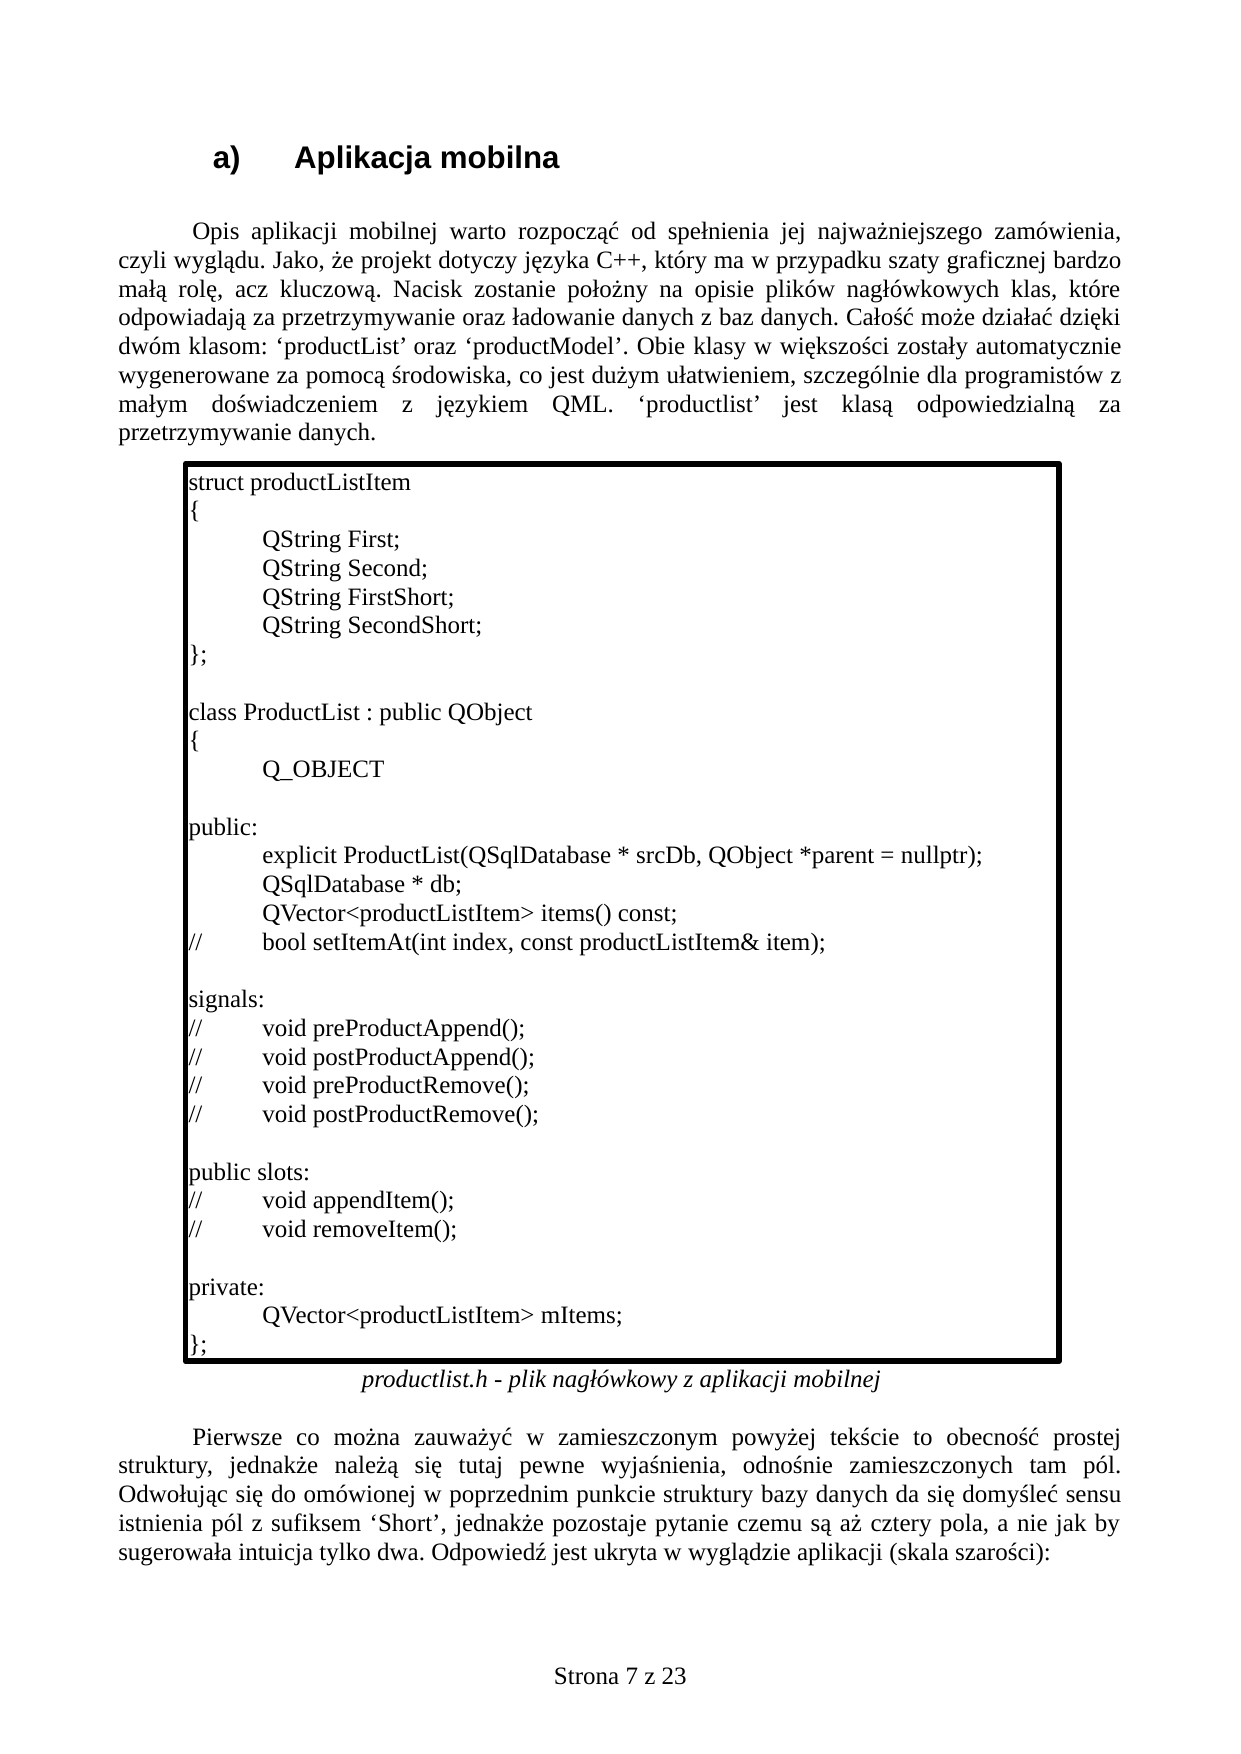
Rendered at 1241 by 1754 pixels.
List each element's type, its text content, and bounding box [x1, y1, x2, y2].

text Opis aplikacji mobilnej warto rozpocząć od spełnienia jej najważniejszego zamówienia, czyli wyglądu. Jako, że projekt dotyczy języka C++, który ma w przypadku szaty graficznej bardzo małą rolę, acz kluczową. Nacisk zostanie położny na opisie plików nagłówkowych klas, które odpowiadają za przetrzymywanie oraz ładowanie danych z baz danych. Całość może działać dzięki dwóm klasom: ‘productList’ oraz ‘productModel’. Obie klasy w większości zostały automatycznie wygenerowane za pomocą środowiska, co jest dużym ułatwieniem, szczególnie dla programistów z małym doświadczeniem z językiem QML. ‘productlist’ jest klasą odpowiedzialną za przetrzymywanie danych. [118, 216, 1122, 446]
text productlist.h - plik nagłówkowy z aplikacji mobilnej [182, 476, 1062, 1393]
text Pierwsze co można zauważyć w zamieszczonym powyżej tekście to obecność prostej struktury, jednakże należą się tutaj pewne wyjaśnienia, odnośnie zamieszczonych tam pól. Odwołując się do omówionej w poprzednim punkcie struktury bazy danych da się domyśleć sensu istnienia pól z sufiksem ‘Short’, jednakże pozostaje pytanie czemu są aż cztery pola, a nie jak by sugerowała intuicja tylko dwa. Odpowiedź jest ukryta w wyglądzie aplikacji (skala szarości): [118, 1422, 1122, 1565]
subtitle Aplikacja mobilna [213, 139, 1122, 175]
